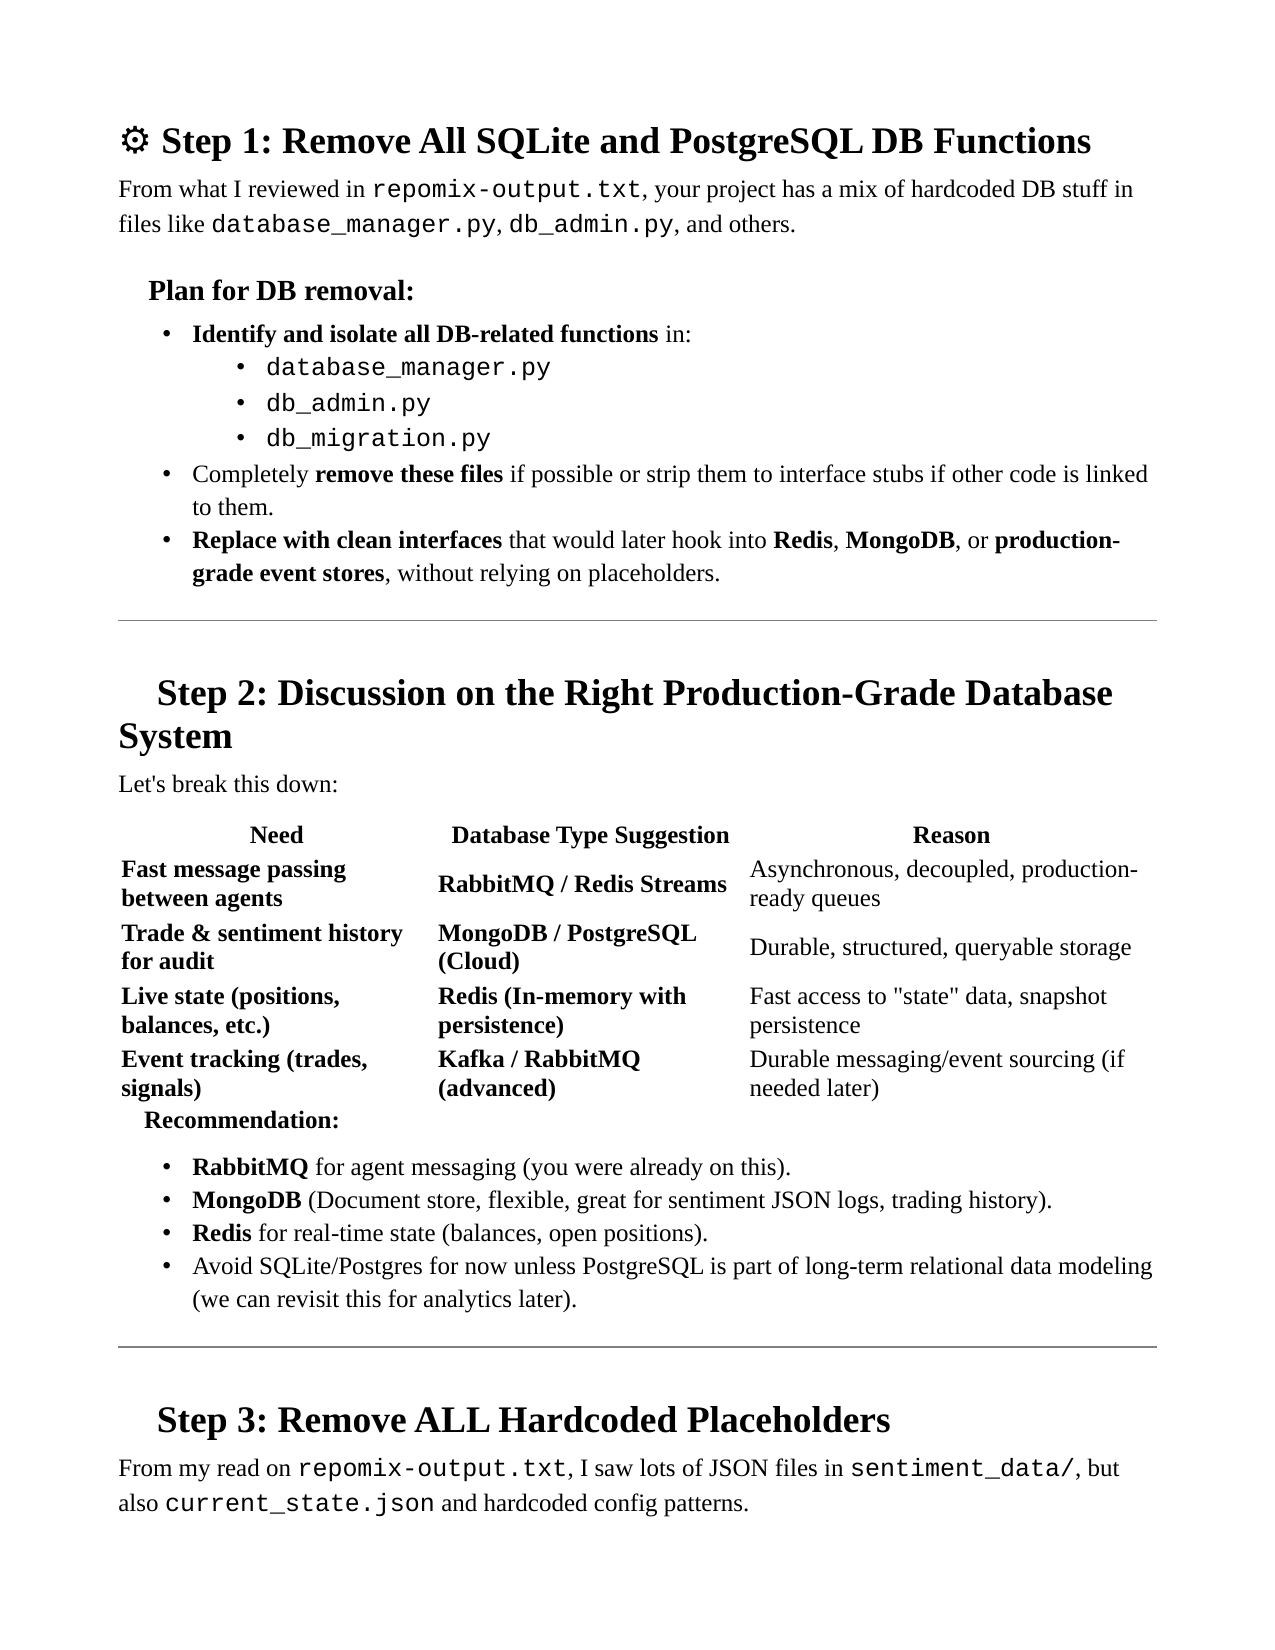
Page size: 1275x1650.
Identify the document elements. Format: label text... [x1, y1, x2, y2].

table_cell RabbitMQ / Redis Streams [435, 851, 746, 915]
subtitle 🚨 Step 3: Remove ALL Hardcoded Placeholders [118, 1397, 1157, 1440]
table_cell Fast access to "state" data, snapshot persistence [746, 978, 1157, 1041]
table_header Reason [746, 817, 1157, 851]
table_cell Durable, structured, queryable storage [746, 915, 1157, 978]
table_cell Kafka / RabbitMQ (advanced) [435, 1041, 746, 1105]
table_cell Asynchronous, decoupled, production-ready queues [746, 851, 1157, 915]
text From my read on repomix-output.txt, I saw lots of JSON files in sentiment_data/, but also current_state.json and hardcoded config patterns. [118, 1453, 1157, 1519]
table_header Need [118, 817, 435, 851]
list Identify and isolate all DB-related functions in: [162, 319, 1157, 348]
list Redis for real-time state (balances, open positions). [162, 1218, 1157, 1247]
list Completely remove these files if possible or strip them to interface stubs if other code is linked to them. [162, 459, 1157, 521]
list db_migration.py [236, 423, 1157, 454]
subtitle ⚙️ Step 1: Remove All SQLite and PostgreSQL DB Functions [118, 118, 1157, 161]
text Let's break this down: [118, 769, 1157, 798]
table_cell Trade & sentiment history for audit [118, 915, 435, 978]
text 🔑 Recommendation: [118, 1105, 1157, 1133]
table_cell Event tracking (trades, signals) [118, 1041, 435, 1105]
list db_admin.py [236, 388, 1157, 419]
list MongoDB (Document store, flexible, great for sentiment JSON logs, trading history). [162, 1185, 1157, 1214]
subtitle 🚀 Step 2: Discussion on the Right Production-Grade Database System [118, 671, 1157, 757]
list Avoid SQLite/Postgres for now unless PostgreSQL is part of long-term relational data modeling (we can revisit this for analytics later). [162, 1251, 1157, 1313]
text From what I reviewed in repomix-output.txt, your project has a mix of hardcoded DB stuff in files like database_manager.py, db_admin.py, and others. [118, 174, 1157, 240]
table_cell Redis (In-memory with persistence) [435, 978, 746, 1041]
list RabbitMQ for agent messaging (you were already on this). [162, 1152, 1157, 1181]
list Replace with clean interfaces that would later hook into Redis, MongoDB, or production-grade event stores, without relying on placeholders. [162, 525, 1157, 587]
table_cell Durable messaging/event sourcing (if needed later) [746, 1041, 1157, 1105]
list database_manager.py [236, 352, 1157, 383]
table_cell MongoDB / PostgreSQL (Cloud) [435, 915, 746, 978]
subtitle ✅ Plan for DB removal: [118, 273, 1157, 307]
table_cell Fast message passing between agents [118, 851, 435, 915]
table_header Database Type Suggestion [435, 817, 746, 851]
table_cell Live state (positions, balances, etc.) [118, 978, 435, 1041]
